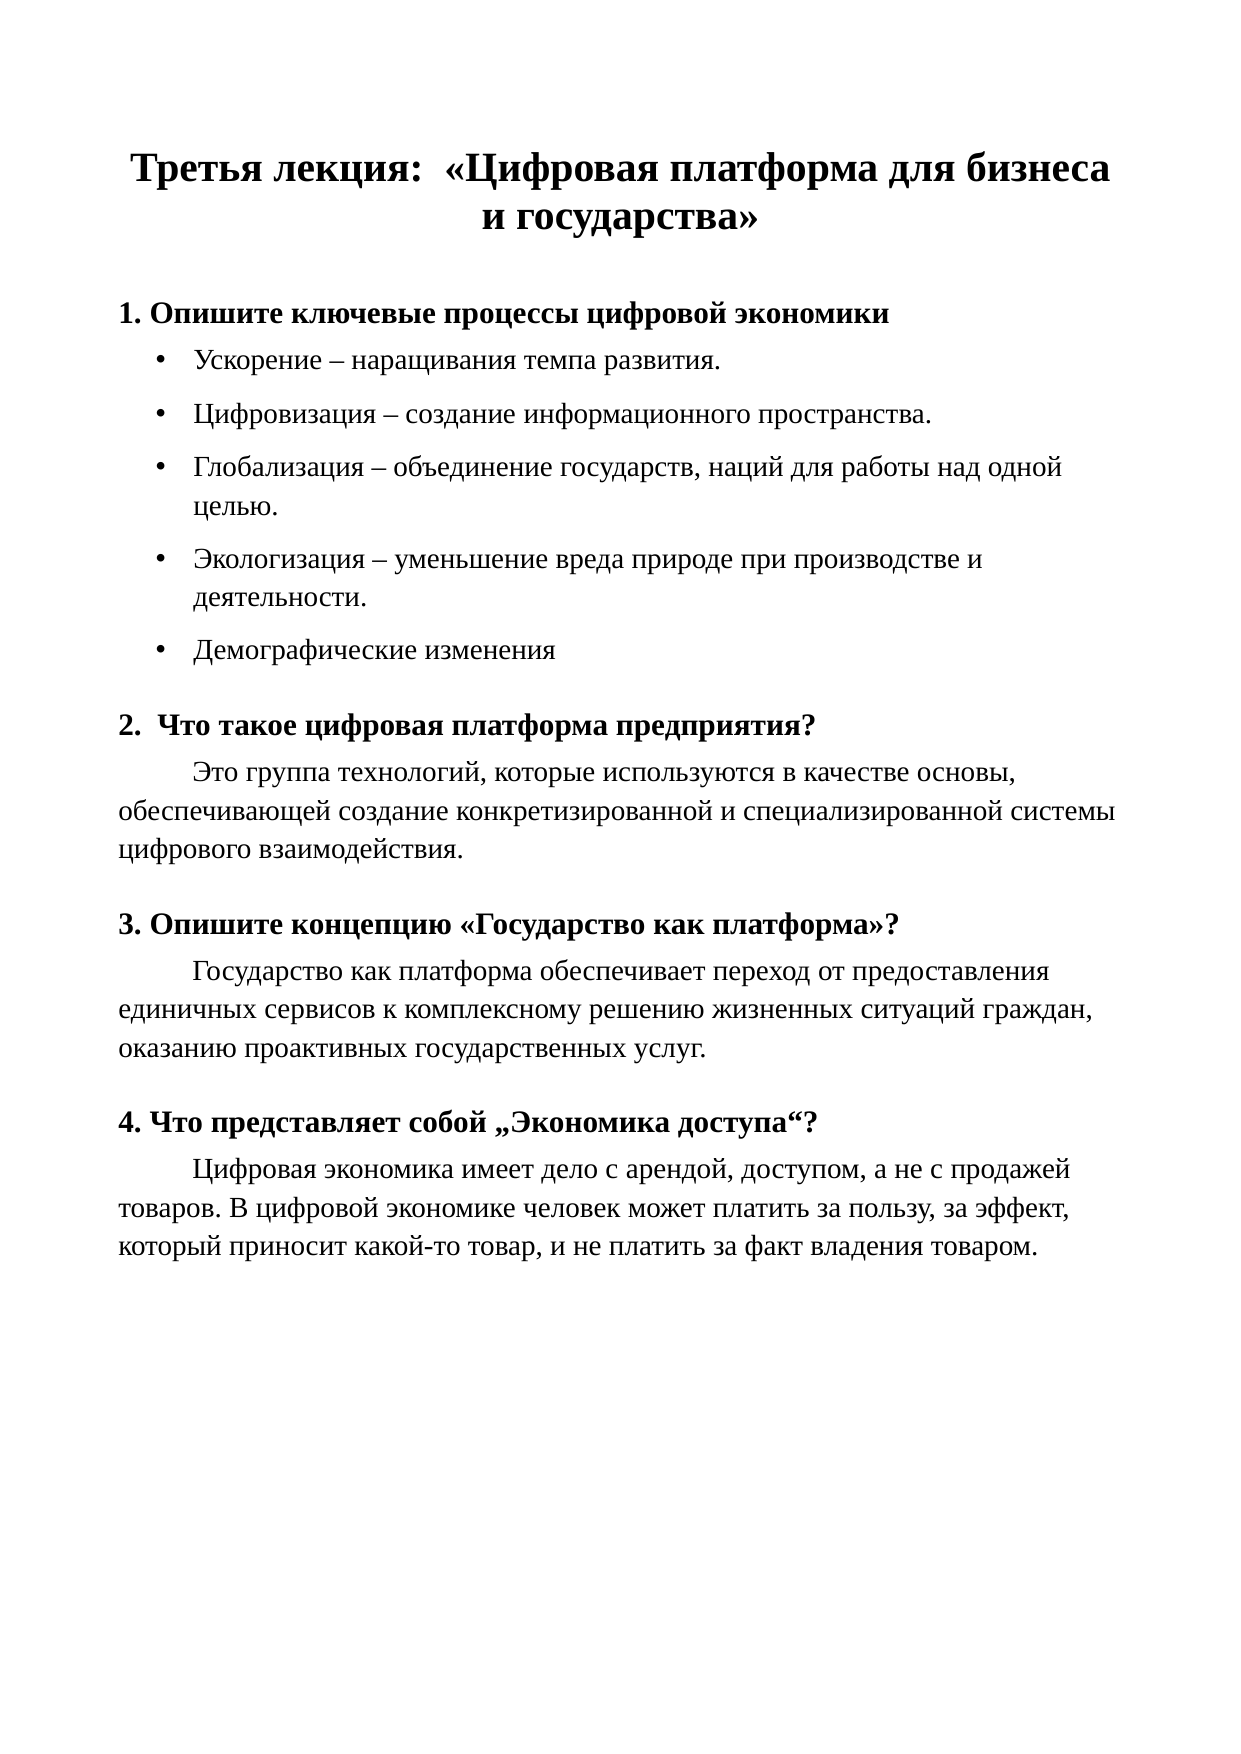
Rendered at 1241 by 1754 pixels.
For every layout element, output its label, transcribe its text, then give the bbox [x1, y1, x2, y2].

subtitle 2. Что такое цифровая платформа предприятия? [118, 706, 1122, 742]
text Цифровая экономика имеет дело с арендой, доступом, а не с продажей товаров. В цифровой экономике человек может платить за пользу, за эффект, который приносит какой-то товар, и не платить за факт владения товаром. [118, 1151, 1122, 1262]
text Это группа технологий, которые используются в качестве основы, обеспечивающей создание конкретизированной и специализированной системы цифрового взаимодействия. [118, 754, 1122, 865]
list Экологизация – уменьшение вреда природе при производстве и деятельности. [156, 541, 1122, 613]
subtitle 4. Что представляет собой „Экономика доступа“? [118, 1103, 1122, 1139]
list Цифровизация – создание информационного пространства. [156, 396, 1122, 429]
list Демографические изменения [156, 632, 1122, 666]
text Государство как платформа обеспечивает переход от предоставления единичных сервисов к комплексному решению жизненных ситуаций граждан, оказанию проактивных государственных услуг. [118, 953, 1122, 1063]
subtitle 1. Опишите ключевые процессы цифровой экономики [118, 295, 1122, 331]
subtitle Третья лекция: «Цифровая платформа для бизнеса и государства» [118, 143, 1122, 239]
subtitle 3. Опишите концепцию «Государство как платформа»? [118, 905, 1122, 941]
list Глобализация – объединение государств, наций для работы над одной целью. [156, 449, 1122, 521]
list Ускорение – наращивания темпа развития. [156, 342, 1122, 376]
